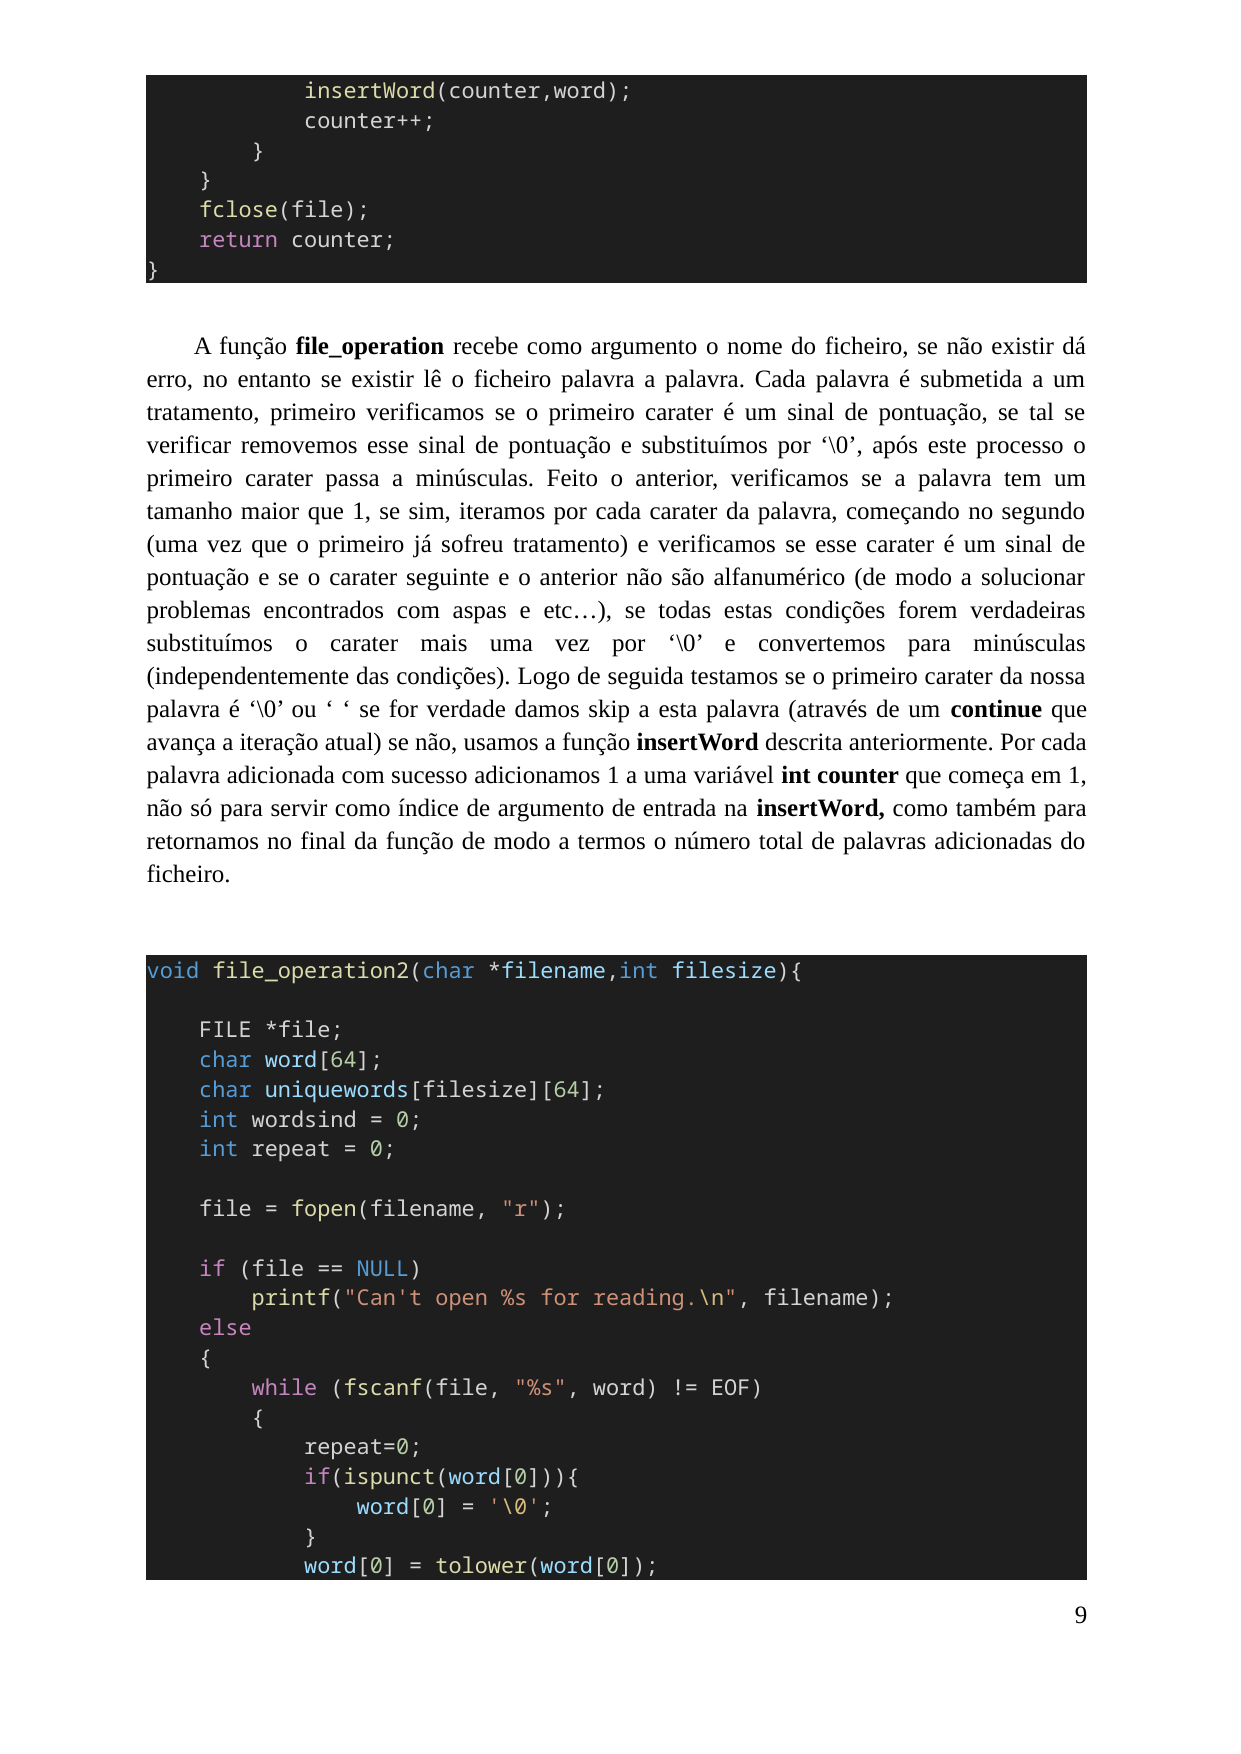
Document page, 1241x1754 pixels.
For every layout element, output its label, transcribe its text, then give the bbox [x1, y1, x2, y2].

text if(ispunct(word[0])){ [146, 1461, 1087, 1491]
text FILE *file; [146, 1014, 1087, 1044]
text file = fopen(filename, "r"); [146, 1193, 1087, 1223]
text int wordsind = 0; [146, 1104, 1087, 1133]
text } [146, 134, 1087, 164]
text if (file == NULL) [146, 1253, 1087, 1282]
text repeat=0; [146, 1431, 1087, 1461]
text { [146, 1402, 1087, 1431]
text int repeat = 0; [146, 1133, 1087, 1163]
text { [146, 1342, 1087, 1372]
text } [146, 1521, 1087, 1551]
text return counter; [146, 224, 1087, 254]
text counter++; [146, 105, 1087, 134]
text word[0] = tolower(word[0]); [146, 1551, 1087, 1580]
text void file_operation2(char *filename,int filesize){ [146, 955, 1087, 984]
text } [146, 164, 1087, 194]
text char uniquewords[filesize][64]; [146, 1074, 1087, 1104]
text printf("Can't open %s for reading.\n", filename); [146, 1282, 1087, 1312]
text fclose(file); [146, 194, 1087, 224]
text while (fscanf(file, "%s", word) != EOF) [146, 1372, 1087, 1402]
text word[0] = '\0'; [146, 1491, 1087, 1521]
text A função file_operation recebe como argumento o nome do ficheiro, se não existir dá erro, no entanto se existir lê o ficheiro palavra a palavra. Cada palavra é submetida a um tratamento, primeiro verificamos se o primeiro carater é um sinal de pontuação, se tal se verificar removemos esse sinal de pontuação e substituímos por ‘\0’, após este processo o primeiro carater passa a minúsculas. Feito o anterior, verificamos se a palavra tem um tamanho maior que 1, se sim, iteramos por cada carater da palavra, começando no segundo (uma vez que o primeiro já sofreu tratamento) e verificamos se esse carater é um sinal de pontuação e se o carater seguinte e o anterior não são alfanumérico (de modo a solucionar problemas encontrados com aspas e etc…), se todas estas condições forem verdadeiras substituímos o carater mais uma vez por ‘\0’ e convertemos para minúsculas (independentemente das condições). Logo de seguida testamos se o primeiro carater da nossa palavra é ‘\0’ ou ‘ ‘ se for verdade damos skip a esta palavra (através de um continue que avança a iteração atual) se não, usamos a função insertWord descrita anteriormente. Por cada palavra adicionada com sucesso adicionamos 1 a uma variável int counter que começa em 1, não só para servir como índice de argumento de entrada na insertWord, como também para retornamos no final da função de modo a termos o número total de palavras adicionadas do ficheiro. [146, 331, 1087, 888]
text } [146, 254, 1087, 283]
text insertWord(counter,word); [146, 75, 1087, 105]
text char word[64]; [146, 1044, 1087, 1074]
text else [146, 1312, 1087, 1342]
